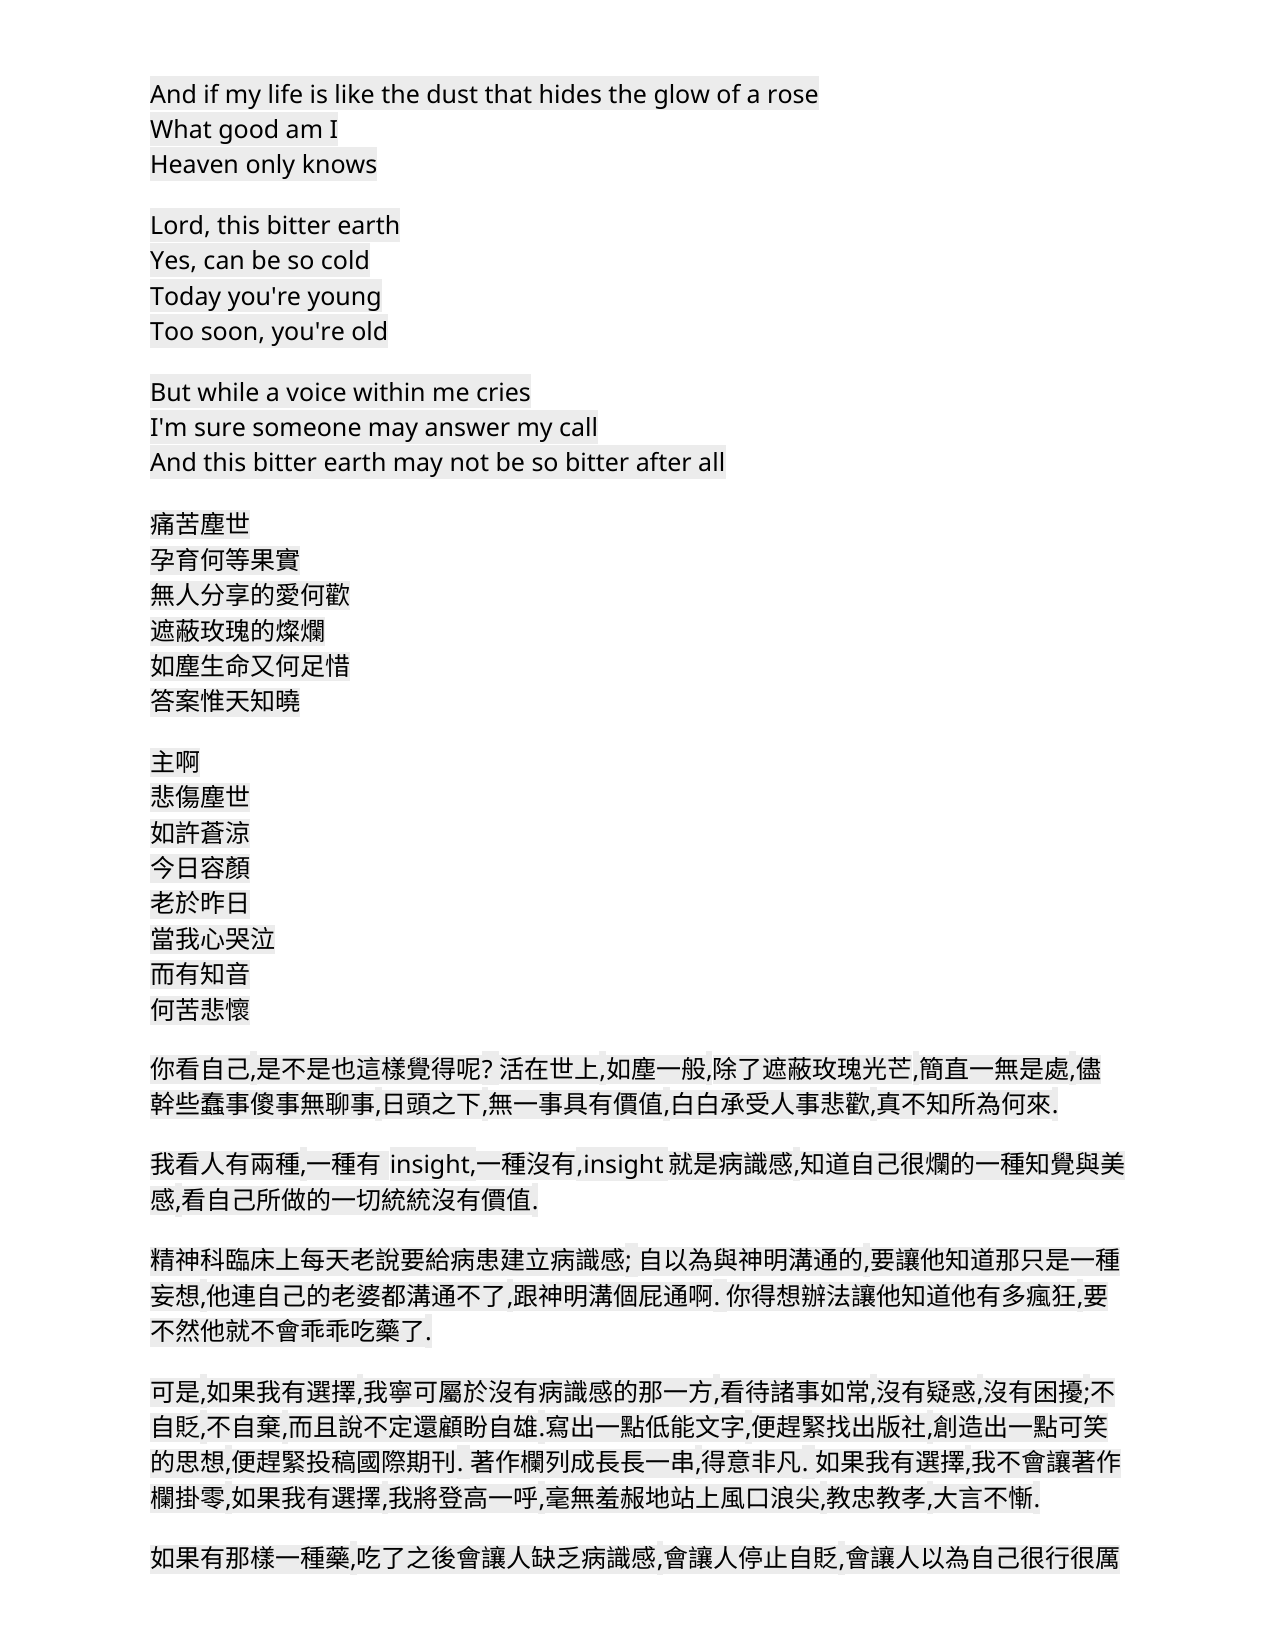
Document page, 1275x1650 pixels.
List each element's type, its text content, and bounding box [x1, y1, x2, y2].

text 痛苦塵世 孕育何等果實 無人分享的愛何歡 遮蔽玫瑰的燦爛 如塵生命又何足惜 答案惟天知曉 [150, 504, 1125, 717]
text 精神科臨床上每天老說要給病患建立病識感; 自以為與神明溝通的,要讓他知道那只是一種妄想,他連自己的老婆都溝通不了,跟神明溝個屁通啊. 你得想辦法讓他知道他有多瘋狂,要不然他就不會乖乖吃藥了. [150, 1242, 1125, 1348]
text 我看人有兩種,一種有 insight,一種沒有,insight就是病識感,知道自己很爛的一種知覺與美感,看自己所做的一切統統沒有價值. [150, 1146, 1125, 1217]
text 主啊 悲傷塵世 如許蒼涼 今日容顏 老於昨日 當我心哭泣 而有知音 何苦悲懷 [150, 742, 1125, 1025]
text 可是,如果我有選擇,我寧可屬於沒有病識感的那一方,看待諸事如常,沒有疑惑,沒有困擾;不自貶,不自棄,而且說不定還顧盼自雄.寫出一點低能文字,便趕緊找出版社,創造出一點可笑的思想,便趕緊投稿國際期刊. 著作欄列成長長一串,得意非凡. 如果我有選擇,我不會讓著作欄掛零,如果我有選擇,我將登高一呼,毫無羞赧地站上風口浪尖,教忠教孝,大言不慚. [150, 1373, 1125, 1514]
text 如果有那樣一種藥,吃了之後會讓人缺乏病識感,會讓人停止自貶,會讓人以為自己很行很厲 [150, 1539, 1125, 1575]
text Lord, this bitter earth Yes, can be so cold Today you're young Too soon, you're old [150, 206, 1125, 348]
text But while a voice within me cries I'm sure someone may answer my call And this bitter earth may not be so bitter after all [150, 373, 1125, 479]
text 你看自己,是不是也這樣覺得呢? 活在世上,如塵一般,除了遮蔽玫瑰光芒,簡直一無是處,儘幹些蠢事傻事無聊事,日頭之下,無一事具有價值,白白承受人事悲歡,真不知所為何來. [150, 1050, 1125, 1121]
text And if my life is like the dust that hides the glow of a rose What good am I Heaven only knows [150, 75, 1125, 181]
